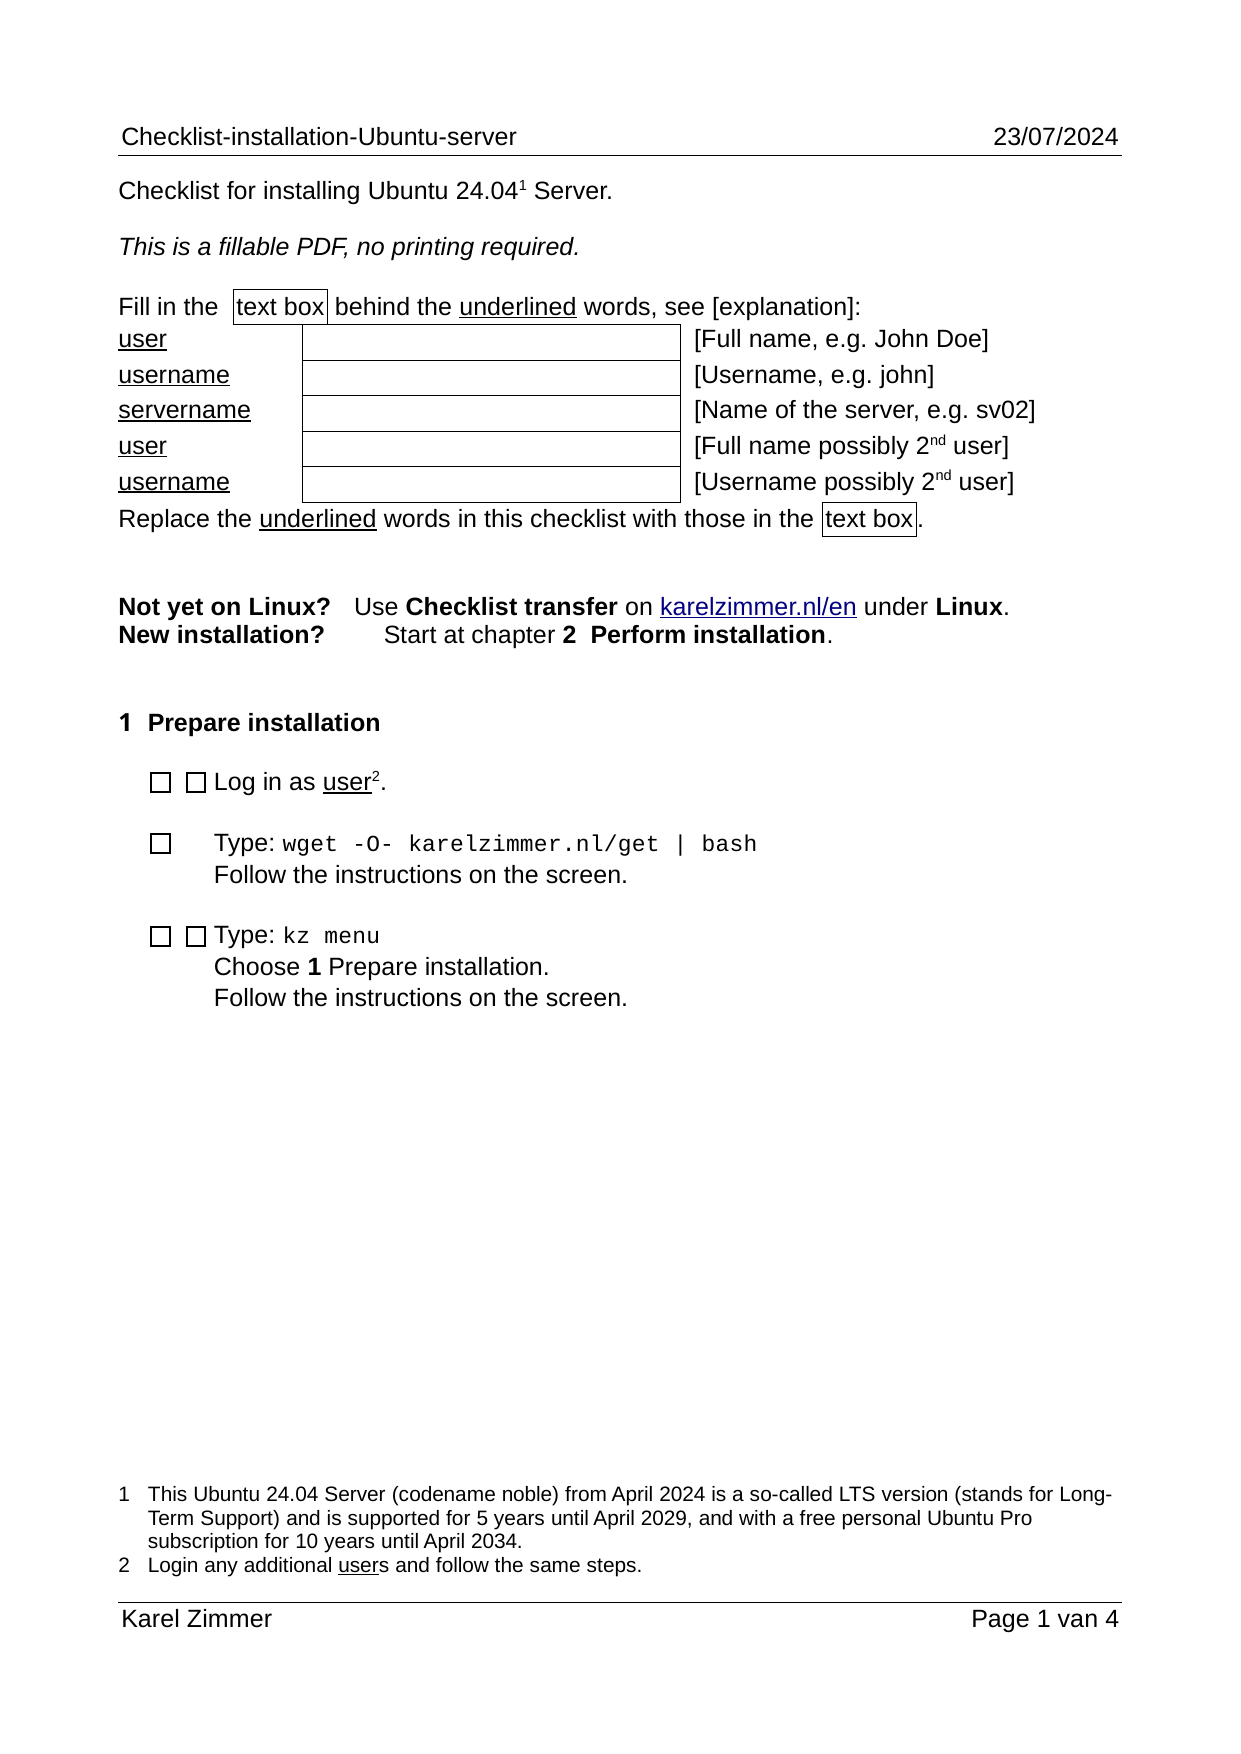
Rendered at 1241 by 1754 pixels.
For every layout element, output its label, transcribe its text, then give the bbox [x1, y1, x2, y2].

text text box [823, 503, 916, 536]
table_cell [142, 828, 177, 859]
text New installation? Start at chapter 2 Perform installation. [118, 621, 1122, 649]
table_cell [118, 920, 142, 952]
text Not yet on Linux? Use Checklist transfer on karelzimmer.nl/en under Linux. [118, 593, 1122, 621]
table_cell [118, 860, 142, 890]
table_cell [142, 798, 177, 828]
text This is a fillable PDF, no printing required. [118, 233, 1122, 261]
text user [118, 324, 302, 360]
table_cell [142, 890, 177, 920]
text [Name of the server, e.g. sv02] [681, 395, 1122, 431]
text [Username possibly 2nd user] [681, 466, 1122, 502]
table_header Log in as USER. [213, 767, 1122, 797]
table_cell [177, 890, 213, 920]
table_cell [177, 860, 213, 890]
text servERNAme [118, 395, 302, 431]
table_header [177, 767, 213, 797]
table_cell [118, 952, 142, 982]
table_cell [177, 920, 213, 952]
table_cell [177, 983, 213, 1013]
table_cell Choose 1 Prepare installation. [213, 952, 1122, 982]
table_cell [118, 890, 142, 920]
text This Ubuntu 24.04 Server (codename noble) from April 2024 is a so-called LTS version (stands for Long-Term Support) and is supported for 5 years until April 2029, and with a free personal Ubuntu Pro subscription for 10 years until April 2034. [118, 1483, 1122, 1553]
text Fill in the [118, 289, 233, 324]
text USERname [118, 360, 302, 395]
table_cell [177, 798, 213, 828]
text [Full name, e.g. John Doe] [681, 324, 1122, 360]
table_cell [142, 952, 177, 982]
list Prepare installation [118, 705, 1122, 739]
text behind the underlined words, see [explanation]: [328, 289, 1122, 324]
table_cell [213, 798, 1122, 828]
table_header [142, 767, 177, 797]
text text box [234, 290, 327, 324]
text Replace the underlined words in this checklist with those in the [118, 502, 822, 537]
table_cell Type: kz menu [213, 920, 1122, 952]
table_cell [142, 860, 177, 890]
text USER [118, 431, 302, 466]
table_cell Follow the instructions on the screen. [213, 983, 1122, 1013]
table_cell [118, 798, 142, 828]
table_cell [213, 890, 1122, 920]
table_cell [177, 828, 213, 859]
table_cell [142, 920, 177, 952]
table_cell Follow the instructions on the screen. [213, 860, 1122, 890]
table_header [118, 767, 142, 797]
table_cell [177, 952, 213, 982]
table_cell [142, 983, 177, 1013]
text Checklist for installing Ubuntu 24.04 Server. [118, 177, 1122, 205]
table_cell [118, 828, 142, 859]
text [Full name possibly 2nd user] [681, 431, 1122, 466]
table_cell Type: wget -O- karelzimmer.nl/get | bash [213, 828, 1122, 859]
table_cell [118, 983, 142, 1013]
text [Username, e.g. john] [681, 360, 1122, 395]
text . [917, 502, 1122, 537]
text USERName [118, 466, 302, 502]
